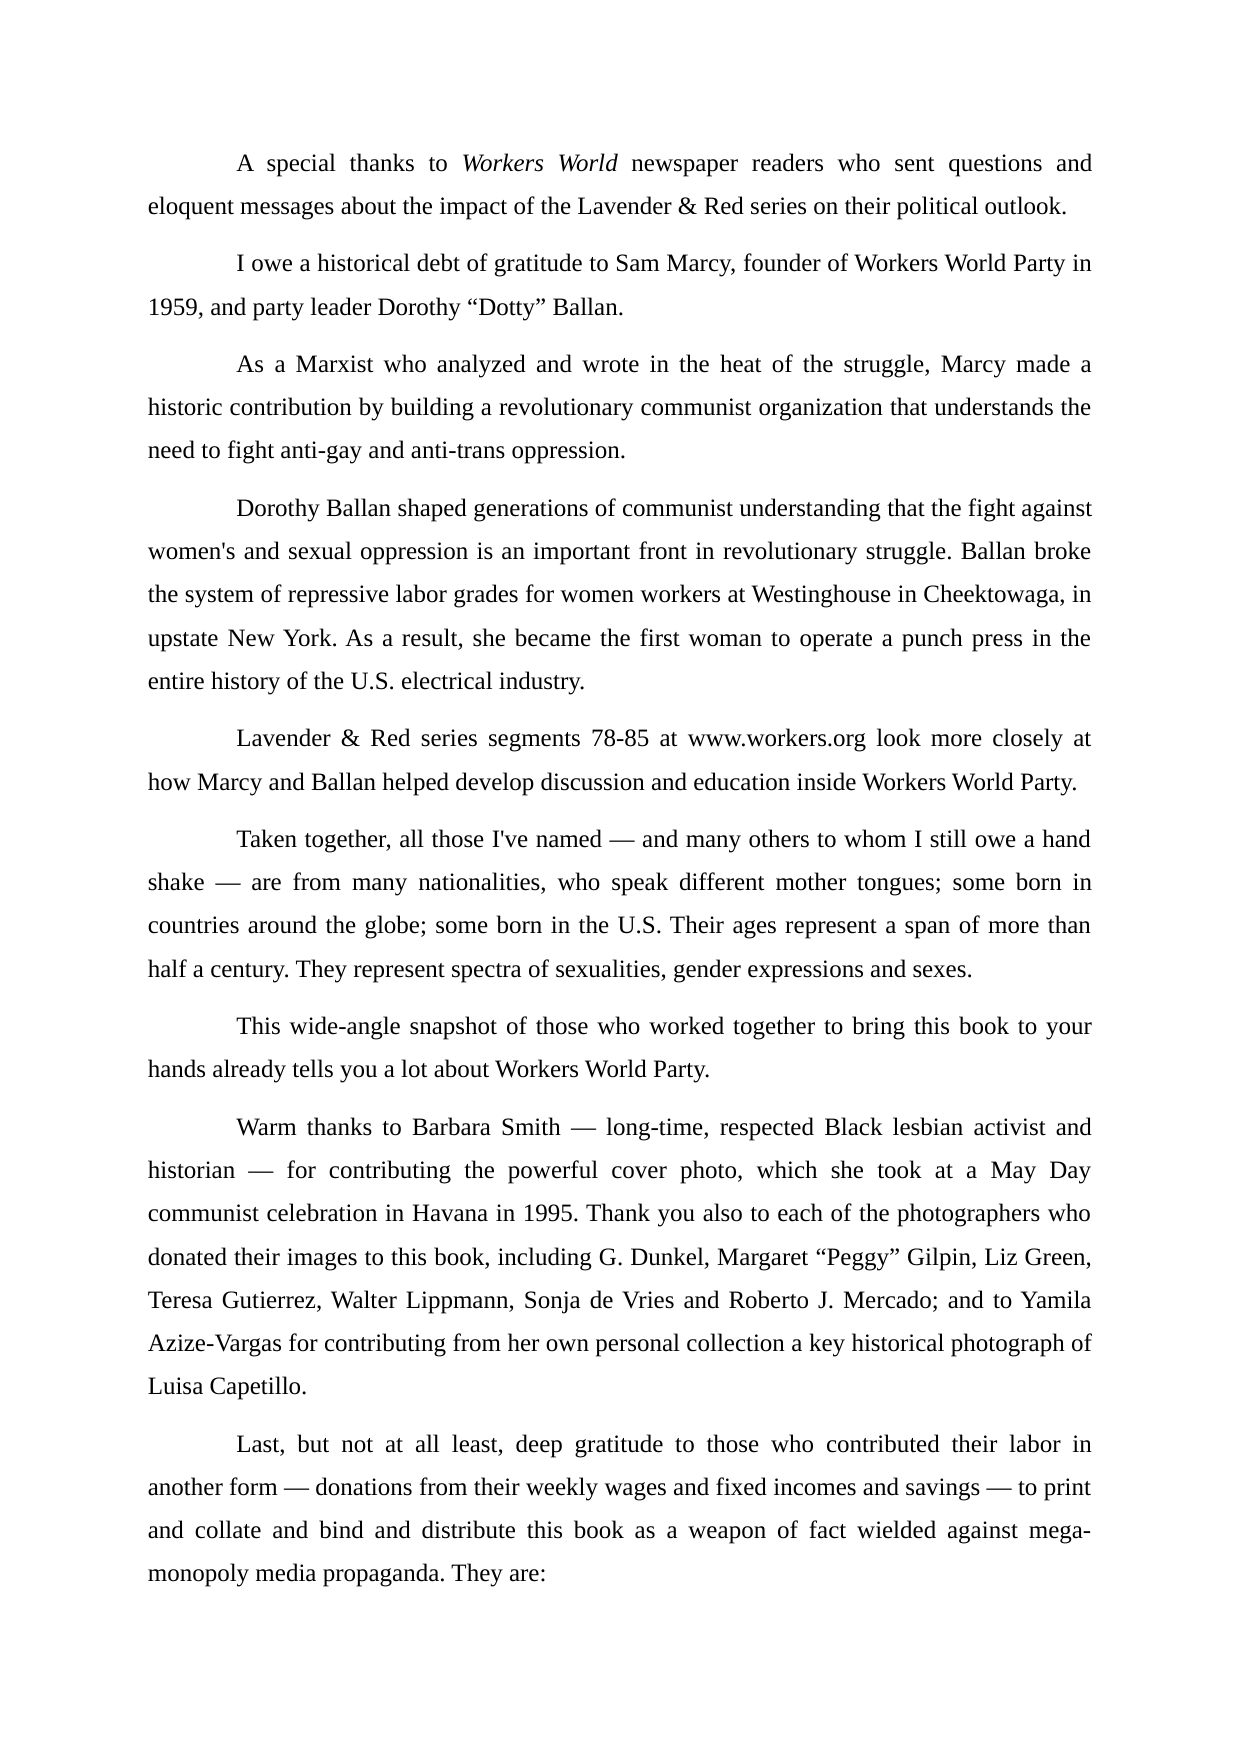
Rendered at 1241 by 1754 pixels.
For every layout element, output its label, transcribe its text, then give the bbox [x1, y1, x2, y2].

text Last, but not at all least, deep gratitude to those who contributed their labor in another form — donations from their weekly wages and fixed incomes and savings — to print and collate and bind and distribute this book as a weapon of fact wielded against mega-monopoly media propaganda. They are: [148, 1429, 1093, 1587]
text Dorothy Ballan shaped generations of communist understanding that the fight against women's and sexual oppression is an important front in revolutionary struggle. Ballan broke the system of repressive labor grades for women workers at Westinghouse in Cheektowaga, in upstate New York. As a result, she became the first woman to operate a punch press in the entire history of the U.S. electrical industry. [148, 493, 1093, 694]
text I owe a historical debt of gratitude to Sam Marcy, founder of Workers World Party in 1959, and party leader Dorothy “Dotty” Ballan. [148, 248, 1093, 320]
text Warm thanks to Barbara Smith — long-time, respected Black lesbian activist and historian — for contributing the powerful cover photo, which she took at a May Day communist celebration in Havana in 1995. Thank you also to each of the photographers who donated their images to this book, including G. Dunkel, Margaret “Peggy” Gilpin, Liz Green, Teresa Gutierrez, Walter Lippmann, Sonja de Vries and Roberto J. Mercado; and to Yamila Azize-Vargas for contributing from her own personal collection a key historical photograph of Luisa Capetillo. [148, 1112, 1093, 1400]
text Lavender & Red series segments 78-85 at www.workers.org look more closely at how Marcy and Ballan helped develop discussion and education inside Workers World Party. [148, 723, 1093, 795]
text As a Marxist who analyzed and wrote in the heat of the struggle, Marcy made a historic contribution by building a revolutionary communist organization that understands the need to fight anti-gay and anti-trans oppression. [148, 349, 1093, 464]
text A special thanks to Workers World newspaper readers who sent questions and eloquent messages about the impact of the Lavender & Red series on their political outlook. [148, 148, 1093, 219]
text This wide-angle snapshot of those who worked together to bring this book to your hands already tells you a lot about Workers World Party. [148, 1011, 1093, 1083]
text Taken together, all those I've named — and many others to whom I still owe a hand shake — are from many nationalities, who speak different mother tongues; some born in countries around the globe; some born in the U.S. Their ages represent a span of more than half a century. They represent spectra of sexualities, gender expressions and sexes. [148, 824, 1093, 982]
